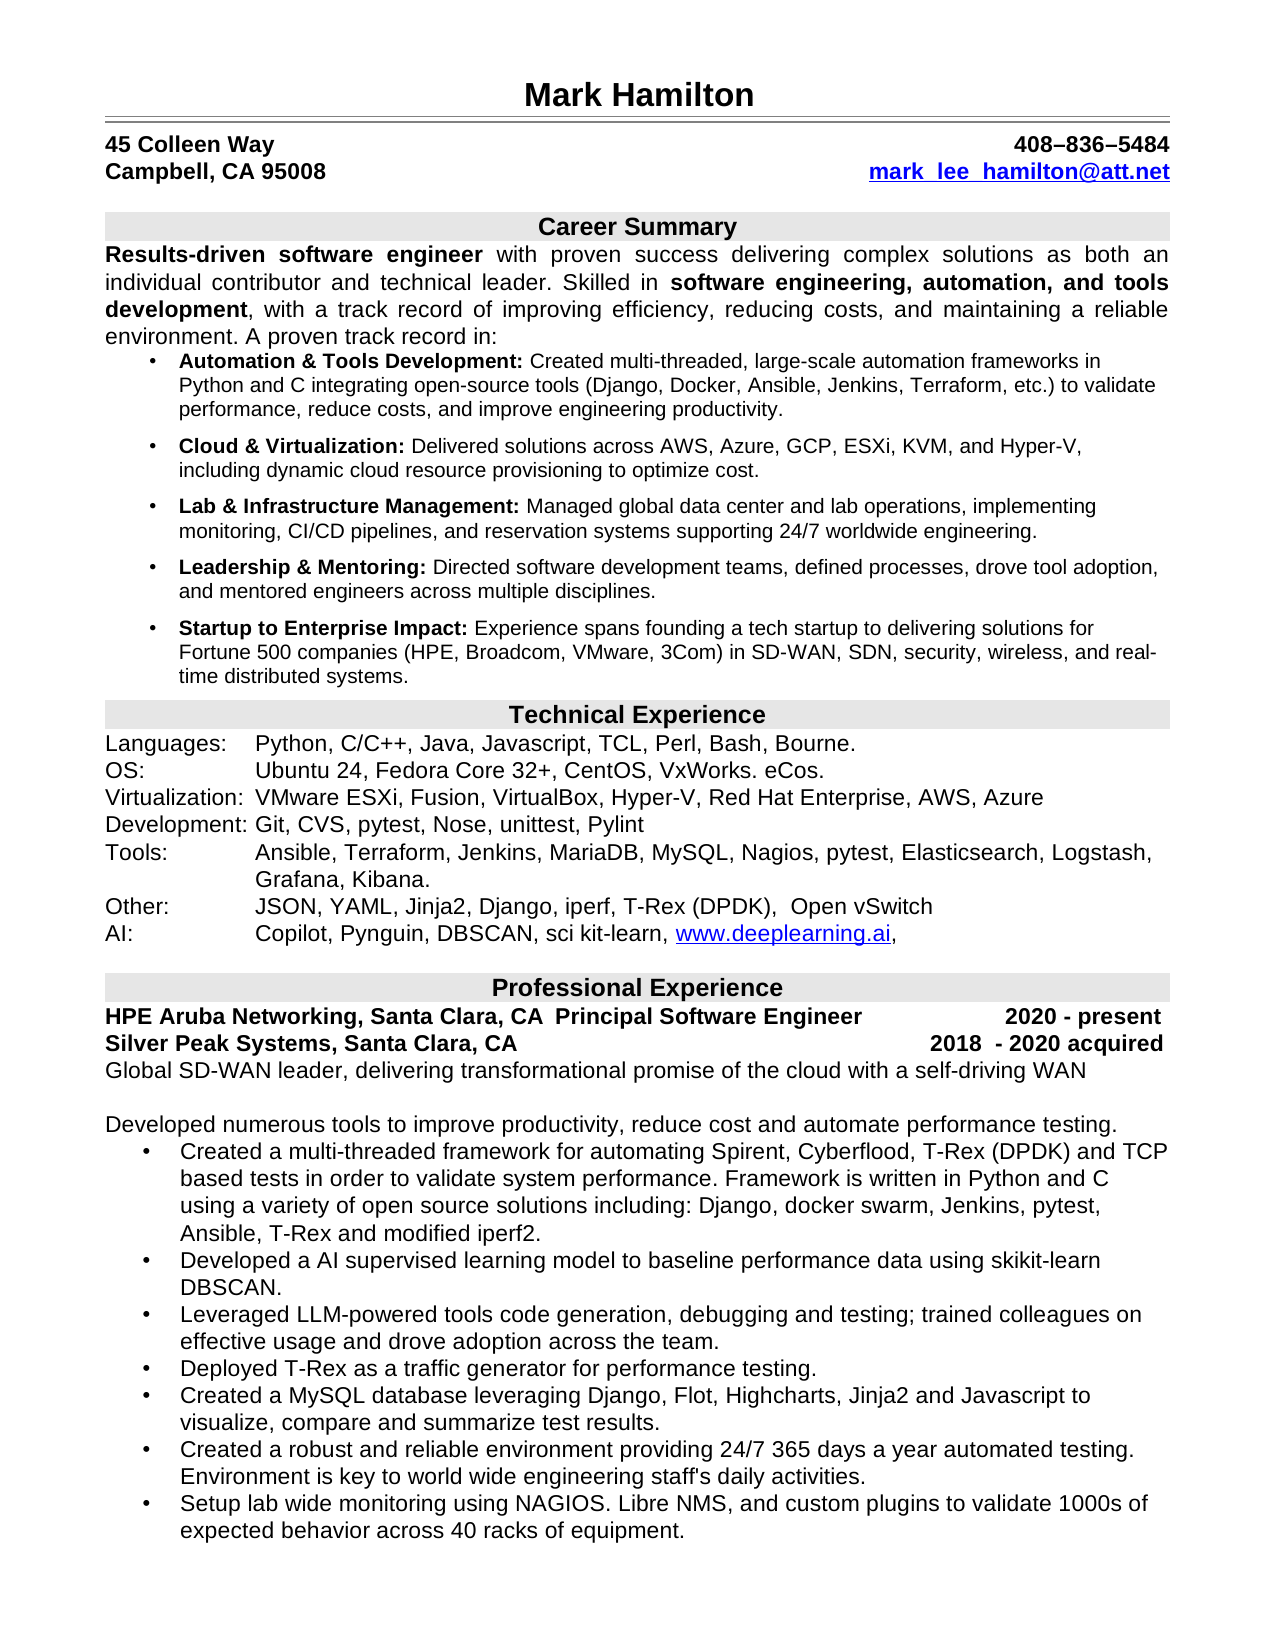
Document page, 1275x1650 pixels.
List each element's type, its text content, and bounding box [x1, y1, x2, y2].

text Tools: Ansible, Terraform, Jenkins, MariaDB, MySQL, Nagios, pytest, Elasticsearch, Logstash, [105, 838, 1170, 865]
text Development: Git, CVS, pytest, Nose, unittest, Pylint [105, 811, 1170, 838]
list Lab & Infrastructure Management: Managed global data center and lab operations, implementing monitoring, CI/CD pipelines, and reservation systems supporting 24/7 worldwide engineering. [149, 494, 1170, 543]
text Developed numerous tools to improve productivity, reduce cost and automate performance testing. [105, 1111, 1170, 1138]
text Virtualization: VMware ESXi, Fusion, VirtualBox, Hyper-V, Red Hat Enterprise, AWS, Azure [105, 784, 1170, 811]
text Career Summary [105, 212, 1170, 241]
list Developed a AI supervised learning model to baseline performance data using skikit-learn DBSCAN. [142, 1246, 1170, 1300]
text Technical Experience [105, 700, 1170, 729]
text HPE Aruba Networking, Santa Clara, CA Principal Software Engineer 2020 - present [105, 1002, 1170, 1029]
text Silver Peak Systems, Santa Clara, CA 2018 - 2020 acquired [105, 1029, 1170, 1056]
text Languages: Python, C/C++, Java, Javascript, TCL, Perl, Bash, Bourne. [105, 729, 1170, 757]
text Mark Hamilton [105, 75, 1170, 116]
text 45 Colleen Way 408–836–5484 [105, 131, 1170, 158]
list Cloud & Virtualization: Delivered solutions across AWS, Azure, GCP, ESXi, KVM, and Hyper-V, including dynamic cloud resource provisioning to optimize cost. [149, 434, 1170, 482]
text OS: Ubuntu 24, Fedora Core 32+, CentOS, VxWorks. eCos. [105, 757, 1170, 784]
text Campbell, CA 95008 mark_lee_hamilton@att.net [105, 158, 1170, 185]
list Leveraged LLM-powered tools code generation, debugging and testing; trained colleagues on effective usage and drove adoption across the team. [142, 1300, 1170, 1354]
list Setup lab wide monitoring using NAGIOS. Libre NMS, and custom plugins to validate 1000s of expected behavior across 40 racks of equipment. [142, 1490, 1170, 1544]
text [105, 117, 1170, 121]
text Other: JSON, YAML, Jinja2, Django, iperf, T-Rex (DPDK), Open vSwitch [105, 892, 1170, 919]
list Created a MySQL database leveraging Django, Flot, Highcharts, Jinja2 and Javascript to visualize, compare and summarize test results. [142, 1381, 1170, 1436]
list Deployed T-Rex as a traffic generator for performance testing. [142, 1354, 1170, 1381]
text Professional Experience [105, 973, 1170, 1002]
list Created a multi-threaded framework for automating Spirent, Cyberflood, T-Rex (DPDK) and TCP based tests in order to validate system performance. Framework is written in Python and C using a variety of open source solutions including: Django, docker swarm, Jenkins, pytest, Ansible, T-Rex and modified iperf2. [142, 1138, 1170, 1246]
list Leadership & Mentoring: Directed software development teams, defined processes, drove tool adoption, and mentored engineers across multiple disciplines. [149, 555, 1170, 603]
list Created a robust and reliable environment providing 24/7 365 days a year automated testing. Environment is key to world wide engineering staff's daily activities. [142, 1436, 1170, 1490]
text AI: Copilot, Pynguin, DBSCAN, sci kit-learn, www.deeplearning.ai, [105, 919, 1170, 946]
text Results-driven software engineer with proven success delivering complex solutions as both an individual contributor and technical leader. Skilled in software engineering, automation, and tools development, with a track record of improving efficiency, reducing costs, and maintaining a reliable environment. A proven track record in: [105, 241, 1170, 349]
text Global SD-WAN leader, delivering transformational promise of the cloud with a self-driving WAN [105, 1056, 1170, 1083]
text Grafana, Kibana. [105, 865, 1170, 892]
list Startup to Enterprise Impact: Experience spans founding a tech startup to delivering solutions for Fortune 500 companies (HPE, Broadcom, VMware, 3Com) in SD-WAN, SDN, security, wireless, and real-time distributed systems. [149, 616, 1170, 688]
list Automation & Tools Development: Created multi-threaded, large-scale automation frameworks in Python and C integrating open-source tools (Django, Docker, Ansible, Jenkins, Terraform, etc.) to validate performance, reduce costs, and improve engineering productivity. [149, 349, 1170, 421]
